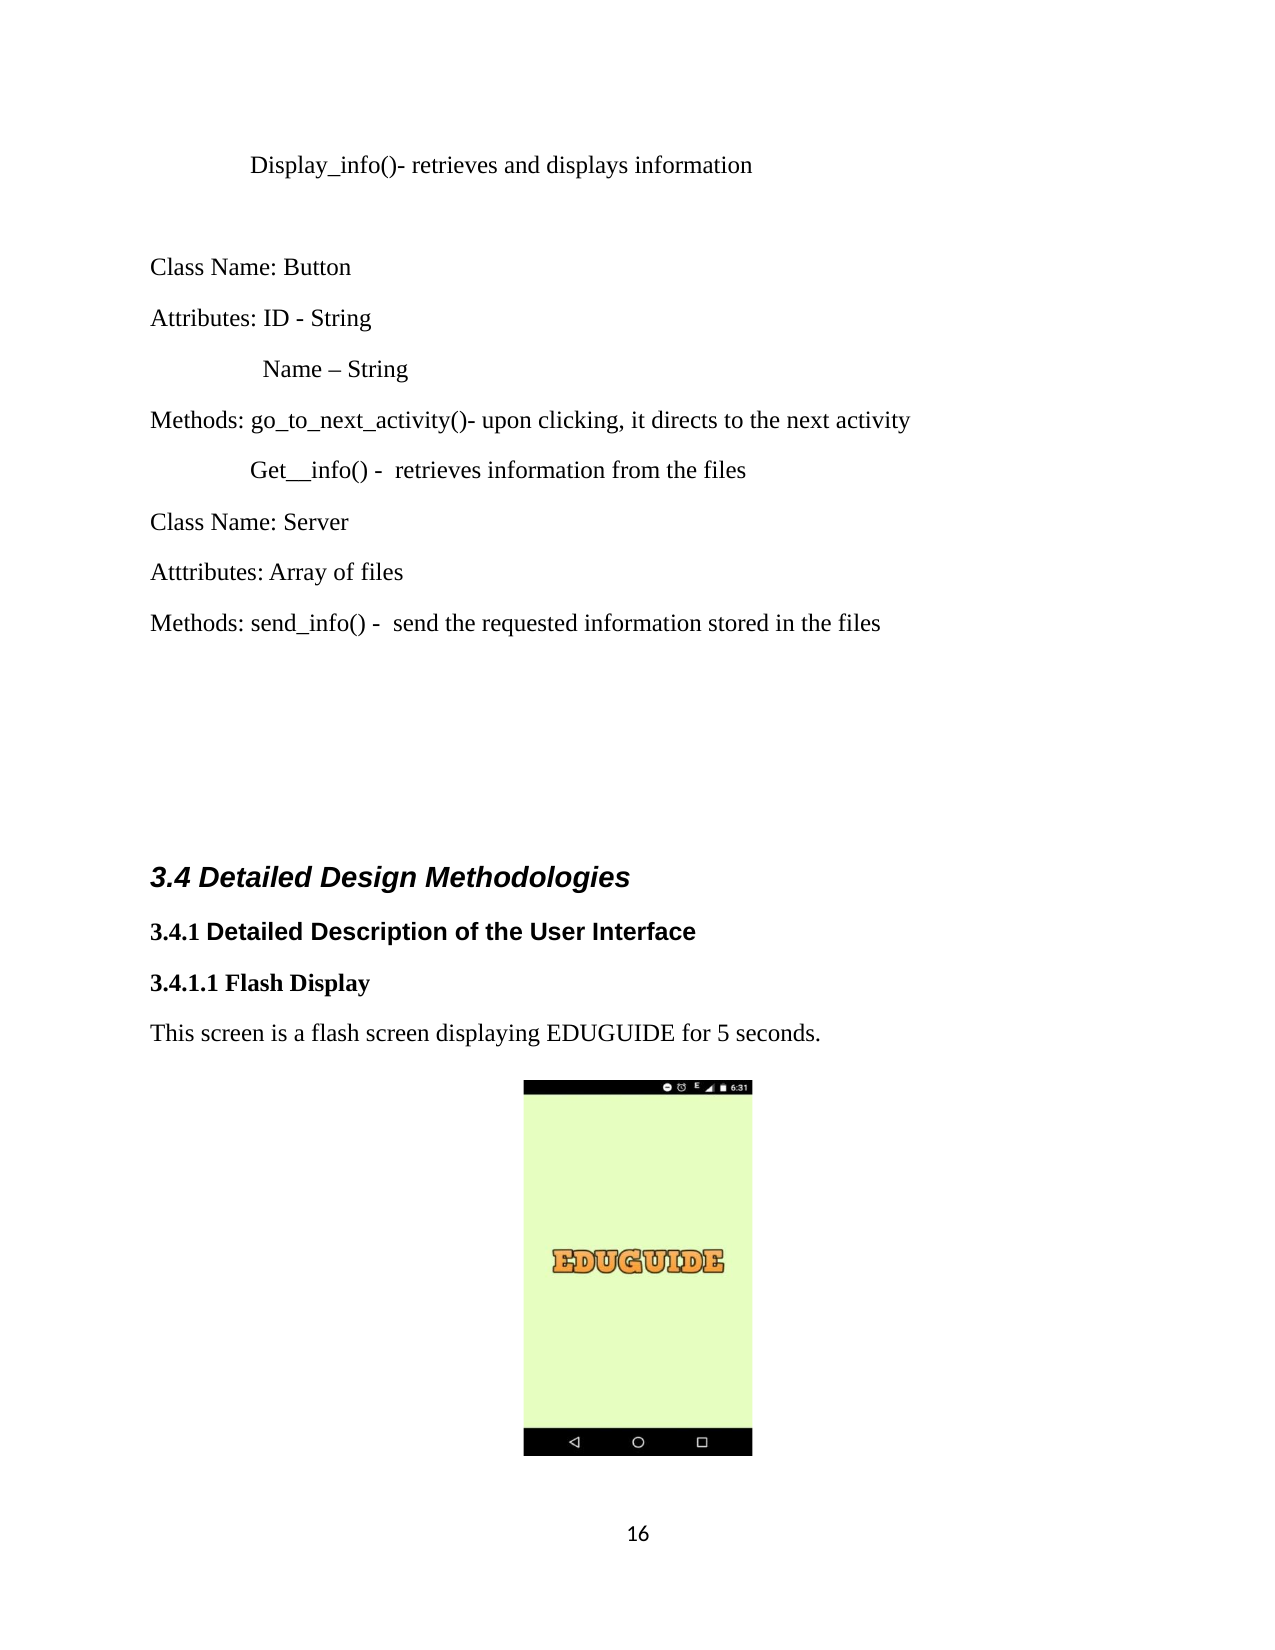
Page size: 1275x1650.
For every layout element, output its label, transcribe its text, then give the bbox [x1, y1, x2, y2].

text 3.4.1.1 Flash Display [150, 968, 1125, 996]
picture [523, 1080, 753, 1456]
text Attributes: ID - String [150, 303, 1125, 332]
text Class Name: Button [150, 252, 1125, 281]
text Name – String [150, 354, 1125, 382]
text 3.4 Detailed Design Methodologies [150, 861, 1125, 894]
text Class Name: Server [150, 507, 1125, 535]
text Methods: go_to_next_activity()- upon clicking, it directs to the next activity [150, 405, 1125, 433]
text 3.4.1 Detailed Description of the User Interface [150, 917, 1125, 945]
text Atttributes: Array of files [150, 557, 1125, 586]
text Get__info() - retrieves information from the files [150, 456, 1125, 484]
text Methods: send_info() - send the requested information stored in the files [150, 608, 1125, 637]
text Display_info()- retrieves and displays information [150, 150, 1125, 179]
text This screen is a flash screen displaying EDUGUIDE for 5 seconds. [150, 1018, 1125, 1047]
